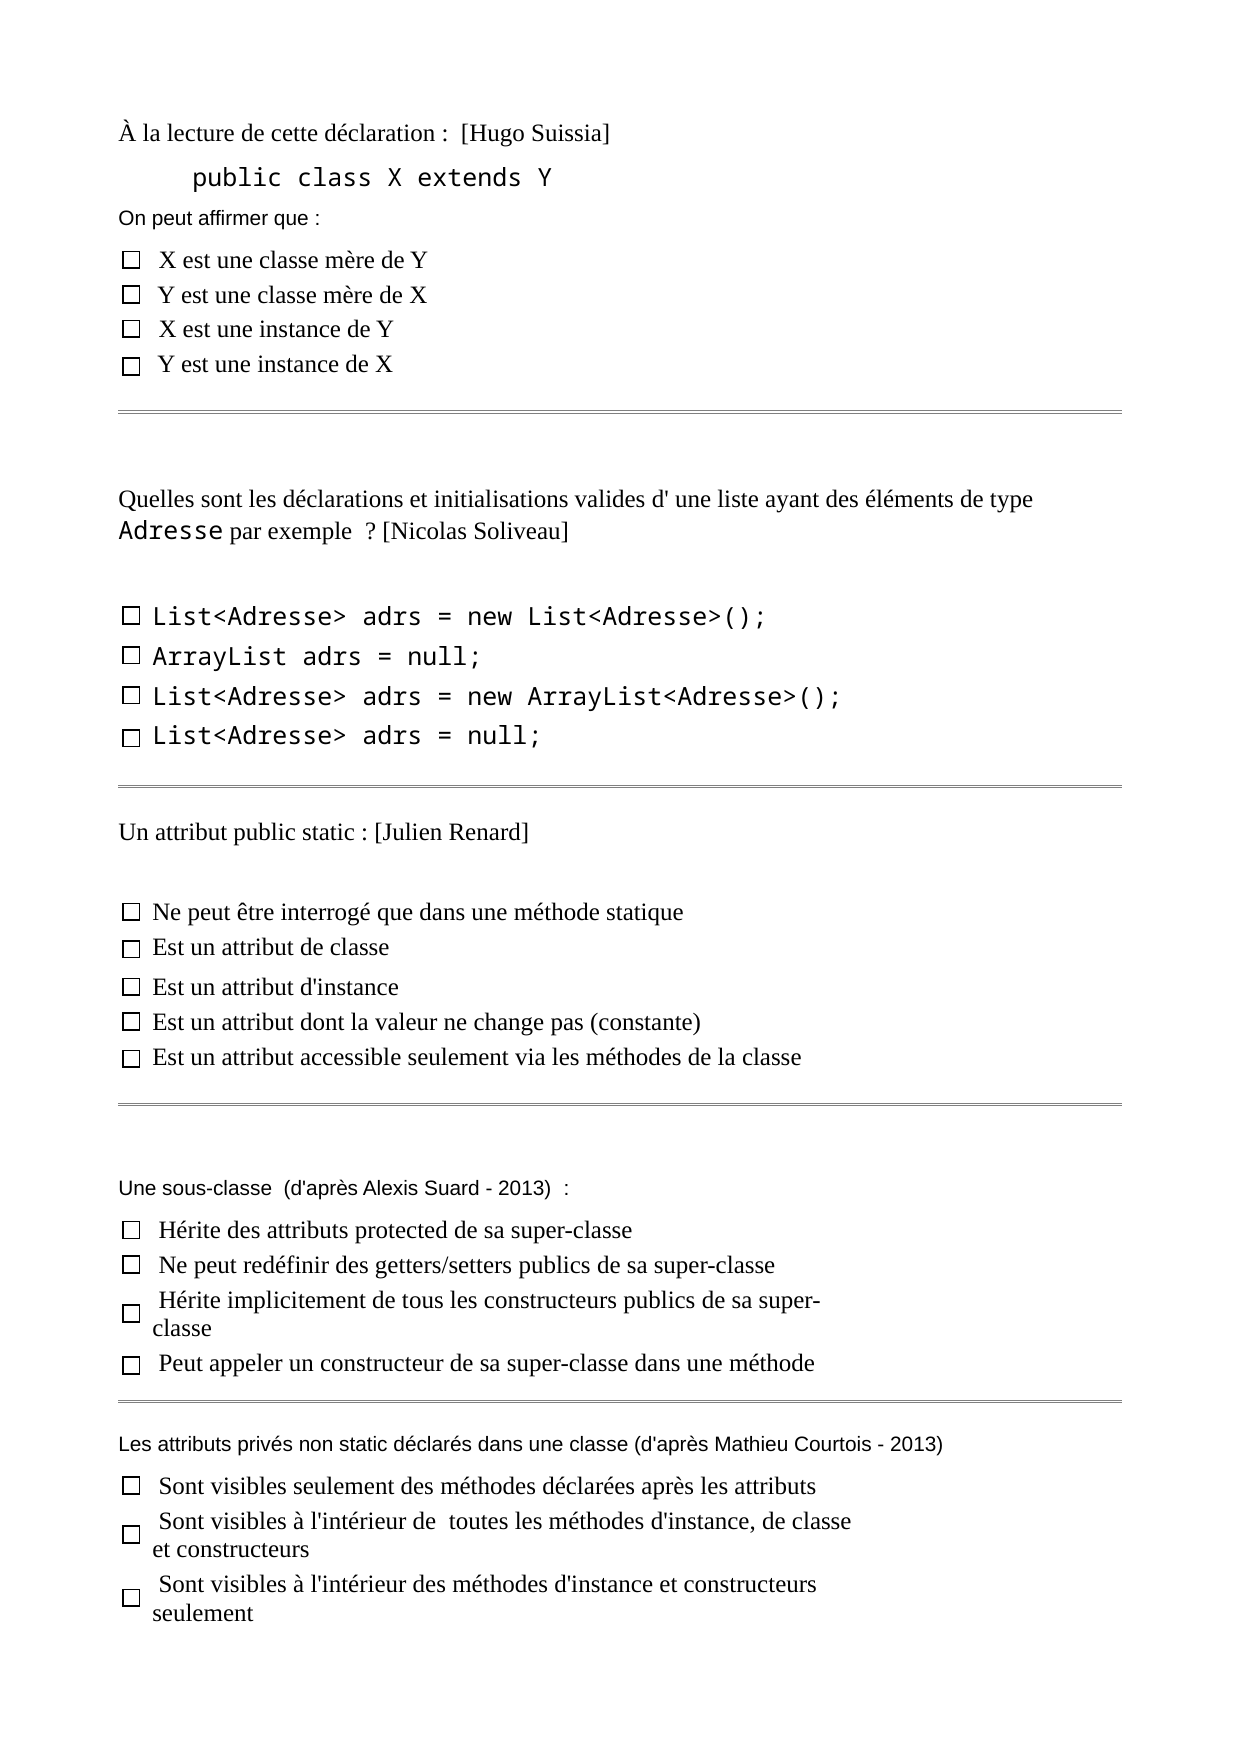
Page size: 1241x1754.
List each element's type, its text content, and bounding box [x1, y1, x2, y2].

table_cell Est un attribut accessible seulement via les méthodes de la classe [149, 1039, 875, 1079]
table_cell [118, 1282, 149, 1345]
table_cell [118, 635, 149, 675]
table_cell Ne peut redéfinir des getters/setters publics de sa super-classe [149, 1247, 875, 1282]
table_cell [118, 675, 149, 715]
table_cell Est un attribut de classe [149, 929, 875, 969]
table_header X est une classe mère de Y [149, 243, 511, 277]
text On peut affirmer que : [118, 206, 1122, 230]
table_cell [118, 970, 149, 1004]
table_cell [118, 1566, 149, 1629]
text Un attribut public static : [Julien Renard] [118, 817, 1122, 845]
table_cell [118, 346, 149, 387]
table_header [118, 243, 149, 277]
text public class X extends Y [118, 159, 1122, 193]
table_cell Y est une instance de X [149, 346, 511, 387]
table_cell List<Adresse> adrs = null; [149, 715, 875, 761]
table_cell [118, 312, 149, 346]
table_header Hérite des attributs protected de sa super-classe [149, 1213, 875, 1247]
table_cell Est un attribut d'instance [149, 970, 875, 1004]
text Quelles sont les déclarations et initialisations valides d' une liste ayant des éléments de type Adresse par exemple ? [Nicolas Soliveau] [118, 484, 1122, 546]
table_cell Est un attribut dont la valeur ne change pas (constante) [149, 1004, 875, 1039]
table_header Sont visibles seulement des méthodes déclarées après les attributs [149, 1468, 875, 1503]
table_header [118, 1213, 149, 1247]
text Une sous-classe (d'après Alexis Suard - 2013) : [118, 1176, 1122, 1200]
table_cell [118, 715, 149, 761]
table_cell Peut appeler un constructeur de sa super-classe dans une méthode [149, 1345, 875, 1386]
table_cell Sont visibles à l'intérieur de toutes les méthodes d'instance, de classe et constructeurs [149, 1503, 875, 1566]
table_cell X est une instance de Y [149, 312, 511, 346]
table_cell Y est une classe mère de X [149, 277, 511, 312]
table_header Ne peut être interrogé que dans une méthode statique [149, 894, 875, 929]
table_cell Sont visibles à l'intérieur des méthodes d'instance et constructeurs seulement [149, 1566, 875, 1629]
table_cell [118, 929, 149, 969]
table_header [118, 1468, 149, 1503]
table_cell ArrayList adrs = null; [149, 635, 875, 675]
table_cell [118, 1039, 149, 1079]
table_header List<Adresse> adrs = new List<Adresse>(); [149, 595, 875, 635]
text À la lecture de cette déclaration : [Hugo Suissia] [118, 118, 1122, 147]
table_cell [118, 1503, 149, 1566]
table_cell [118, 1247, 149, 1282]
text Les attributs privés non static déclarés dans une classe (d'après Mathieu Courtois - 2013) [118, 1432, 1122, 1456]
table_cell Hérite implicitement de tous les constructeurs publics de sa super-classe [149, 1282, 875, 1345]
table_cell [118, 277, 149, 312]
table_cell [118, 1004, 149, 1039]
table_cell [118, 1345, 149, 1386]
table_header [118, 894, 149, 929]
table_cell List<Adresse> adrs = new ArrayList<Adresse>(); [149, 675, 875, 715]
table_header [118, 595, 149, 635]
